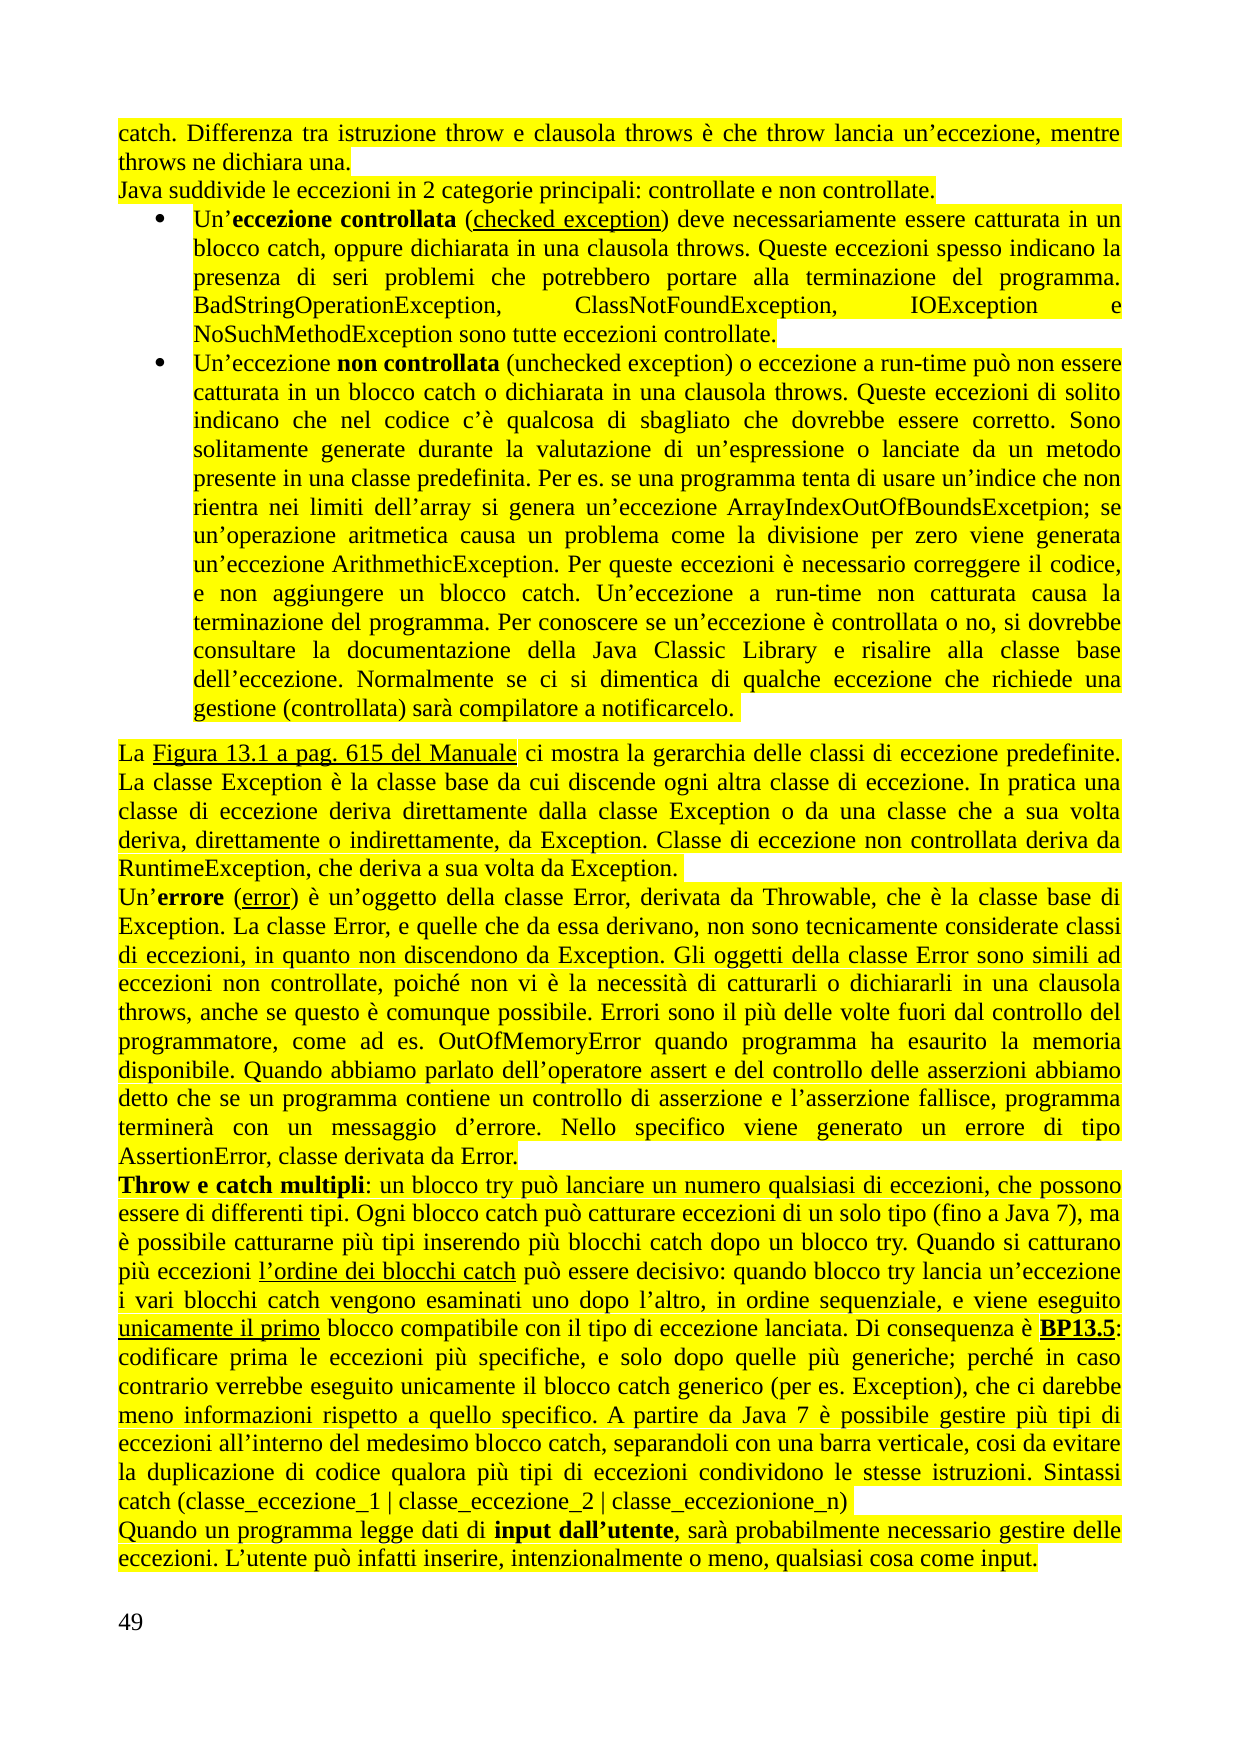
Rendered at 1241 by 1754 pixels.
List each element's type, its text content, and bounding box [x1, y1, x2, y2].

text La Figura 13.1 a pag. 615 del Manuale ci mostra la gerarchia delle classi di eccezione predefinite. La classe Exception è la classe base da cui discende ogni altra classe di eccezione. In pratica una classe di eccezione deriva direttamente dalla classe Exception o da una classe che a sua volta deriva, direttamente o indirettamente, da Exception. Classe di eccezione non controllata deriva da RuntimeException, che deriva a sua volta da Exception. [118, 738, 1122, 882]
text catch. Differenza tra istruzione throw e clausola throws è che throw lancia un’eccezione, mentre throws ne dichiara una. [118, 118, 1122, 176]
list Un’eccezione controllata (checked exception) deve necessariamente essere catturata in un blocco catch, oppure dichiarata in una clausola throws. Queste eccezioni spesso indicano la presenza di seri problemi che potrebbero portare alla terminazione del programma. BadStringOperationException, ClassNotFoundException, IOException e NoSuchMethodException sono tutte eccezioni controllate. [156, 204, 1122, 348]
text Un’errore (error) è un’oggetto della classe Error, derivata da Throwable, che è la classe base di Exception. La classe Error, e quelle che da essa derivano, non sono tecnicamente considerate classi di eccezioni, in quanto non discendono da Exception. Gli oggetti della classe Error sono simili ad eccezioni non controllate, poiché non vi è la necessità di catturarli o dichiararli in una clausola throws, anche se questo è comunque possibile. Errori sono il più delle volte fuori dal controllo del programmatore, come ad es. OutOfMemoryError quando programma ha esaurito la memoria disponibile. Quando abbiamo parlato dell’operatore assert e del controllo delle asserzioni abbiamo detto che se un programma contiene un controllo di asserzione e l’asserzione fallisce, programma terminerà con un messaggio d’errore. Nello specifico viene generato un errore di tipo AssertionError, classe derivata da Error. [118, 882, 1122, 1170]
text Quando un programma legge dati di input dall’utente, sarà probabilmente necessario gestire delle eccezioni. L’utente può infatti inserire, intenzionalmente o meno, qualsiasi cosa come input. [118, 1515, 1122, 1572]
text Java suddivide le eccezioni in 2 categorie principali: controllate e non controllate. [118, 176, 1122, 204]
list Un’eccezione non controllata (unchecked exception) o eccezione a run-time può non essere catturata in un blocco catch o dichiarata in una clausola throws. Queste eccezioni di solito indicano che nel codice c’è qualcosa di sbagliato che dovrebbe essere corretto. Sono solitamente generate durante la valutazione di un’espressione o lanciate da un metodo presente in una classe predefinita. Per es. se una programma tenta di usare un’indice che non rientra nei limiti dell’array si genera un’eccezione ArrayIndexOutOfBoundsExcetpion; se un’operazione aritmetica causa un problema come la divisione per zero viene generata un’eccezione ArithmethicException. Per queste eccezioni è necessario correggere il codice, e non aggiungere un blocco catch. Un’eccezione a run-time non catturata causa la terminazione del programma. Per conoscere se un’eccezione è controllata o no, si dovrebbe consultare la documentazione della Java Classic Library e risalire alla classe base dell’eccezione. Normalmente se ci si dimentica di qualche eccezione che richiede una gestione (controllata) sarà compilatore a notificarcelo. [156, 348, 1122, 722]
text Throw e catch multipli: un blocco try può lanciare un numero qualsiasi di eccezioni, che possono essere di differenti tipi. Ogni blocco catch può catturare eccezioni di un solo tipo (fino a Java 7), ma è possibile catturarne più tipi inserendo più blocchi catch dopo un blocco try. Quando si catturano più eccezioni l’ordine dei blocchi catch può essere decisivo: quando blocco try lancia un’eccezione i vari blocchi catch vengono esaminati uno dopo l’altro, in ordine sequenziale, e viene eseguito unicamente il primo blocco compatibile con il tipo di eccezione lanciata. Di consequenza è BP13.5: codificare prima le eccezioni più specifiche, e solo dopo quelle più generiche; perché in caso contrario verrebbe eseguito unicamente il blocco catch generico (per es. Exception), che ci darebbe meno informazioni rispetto a quello specifico. A partire da Java 7 è possibile gestire più tipi di eccezioni all’interno del medesimo blocco catch, separandoli con una barra verticale, cosi da evitare la duplicazione di codice qualora più tipi di eccezioni condividono le stesse istruzioni. Sintassi catch (classe_eccezione_1 | classe_eccezione_2 | classe_eccezionione_n) [118, 1170, 1122, 1515]
